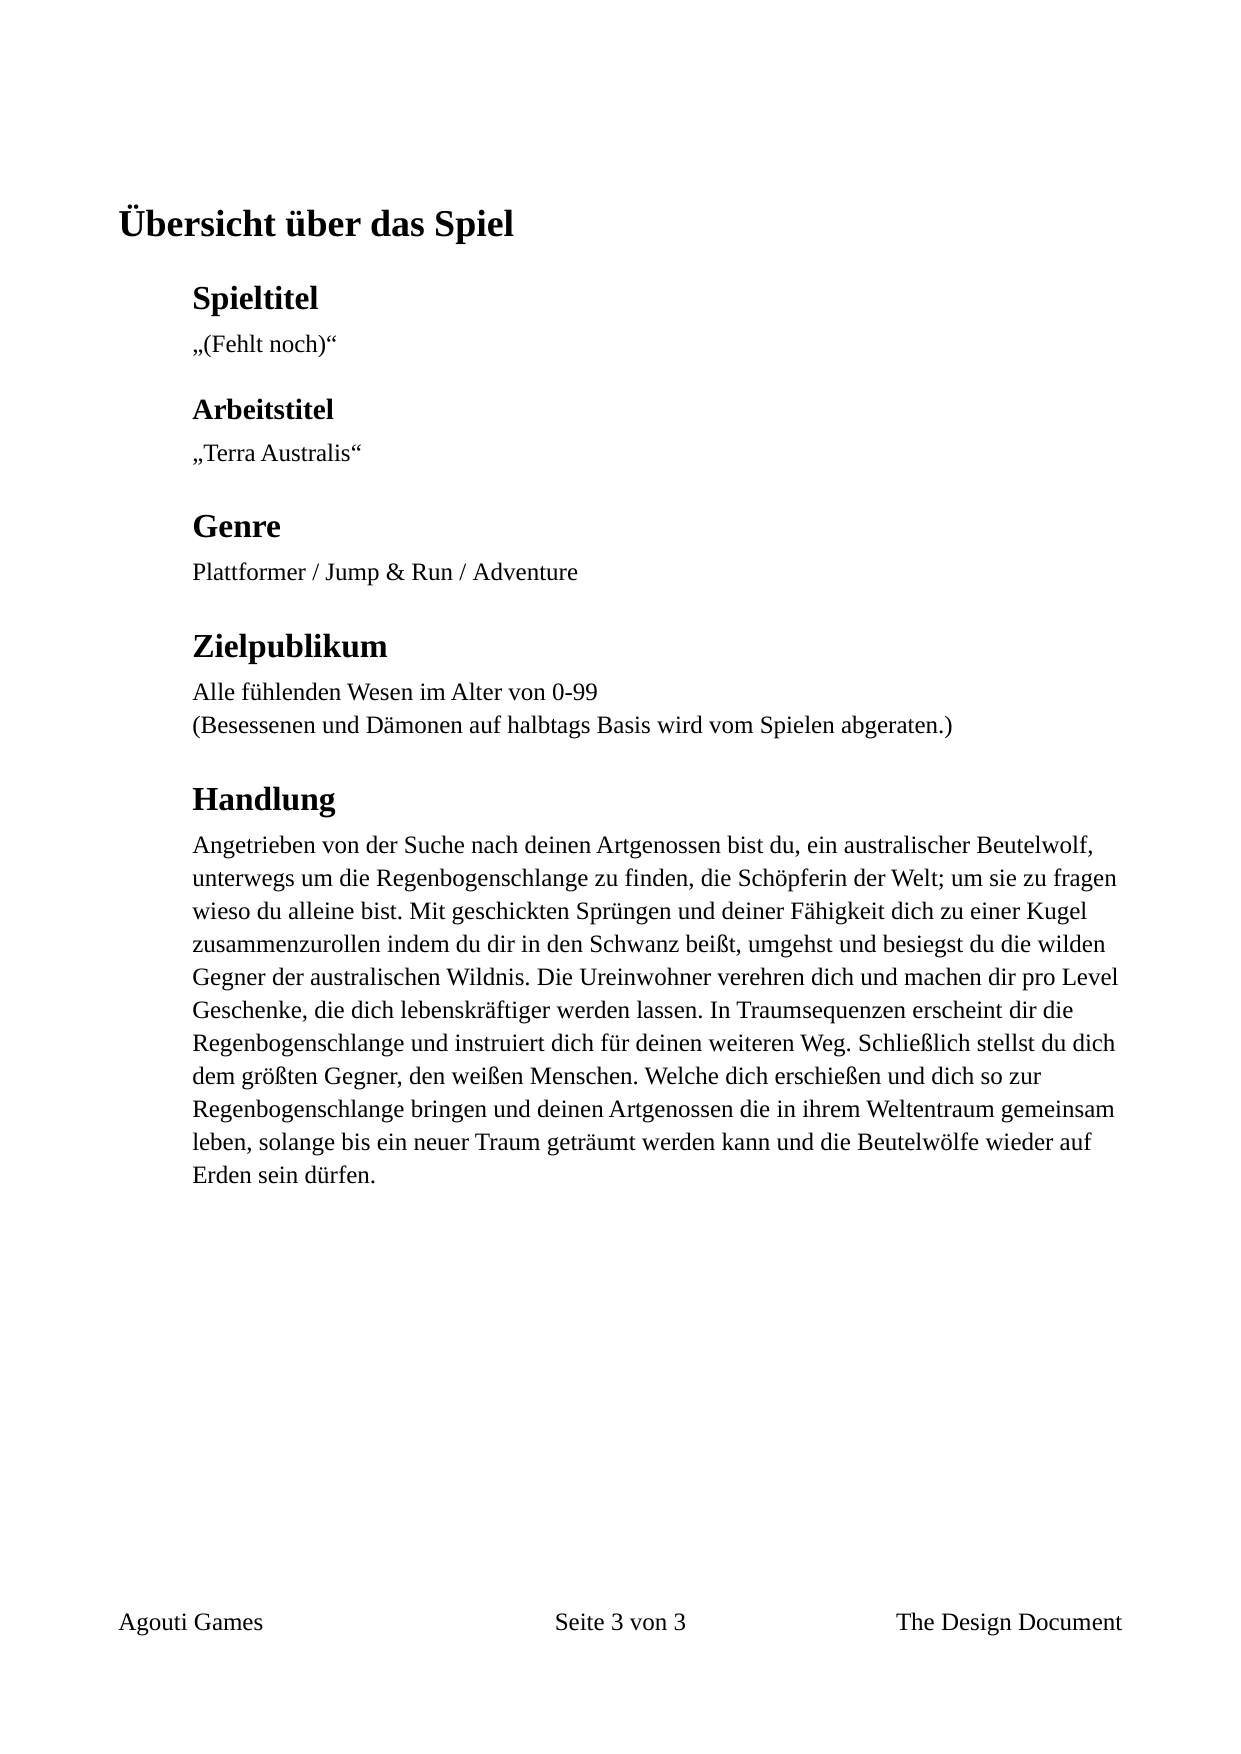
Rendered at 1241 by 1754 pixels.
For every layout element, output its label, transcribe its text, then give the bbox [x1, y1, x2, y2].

text „(Fehlt noch)“ [118, 329, 1122, 358]
text „Terra Australis“ [118, 438, 1122, 467]
subtitle Arbeitstitel [118, 392, 1122, 425]
text Plattformer / Jump & Run / Adventure [118, 557, 1122, 586]
text Alle fühlenden Wesen im Alter von 0-99 (Besessenen und Dämonen auf halbtags Basis wird vom Spielen abgeraten.) [118, 677, 1122, 739]
subtitle Spieltitel [118, 278, 1122, 317]
text Angetrieben von der Suche nach deinen Artgenossen bist du, ein australischer Beutelwolf, unterwegs um die Regenbogenschlange zu finden, die Schöpferin der Welt; um sie zu fragen wieso du alleine bist. Mit geschickten Sprüngen und deiner Fähigkeit dich zu einer Kugel zusammenzurollen indem du dir in den Schwanz beißt, umgehst und besiegst du die wilden Gegner der australischen Wildnis. Die Ureinwohner verehren dich und machen dir pro Level Geschenke, die dich lebenskräftiger werden lassen. In Traumsequenzen erscheint dir die Regenbogenschlange und instruiert dich für deinen weiteren Weg. Schließlich stellst du dich dem größten Gegner, den weißen Menschen. Welche dich erschießen und dich so zur Regenbogenschlange bringen und deinen Artgenossen die in ihrem Weltentraum gemeinsam leben, solange bis ein neuer Traum geträumt werden kann und die Beutelwölfe wieder auf Erden sein dürfen. [118, 830, 1122, 1189]
subtitle Übersicht über das Spiel [118, 201, 1122, 245]
subtitle Genre [118, 506, 1122, 545]
subtitle Zielpublikum [118, 626, 1122, 664]
subtitle Handlung [118, 778, 1122, 817]
